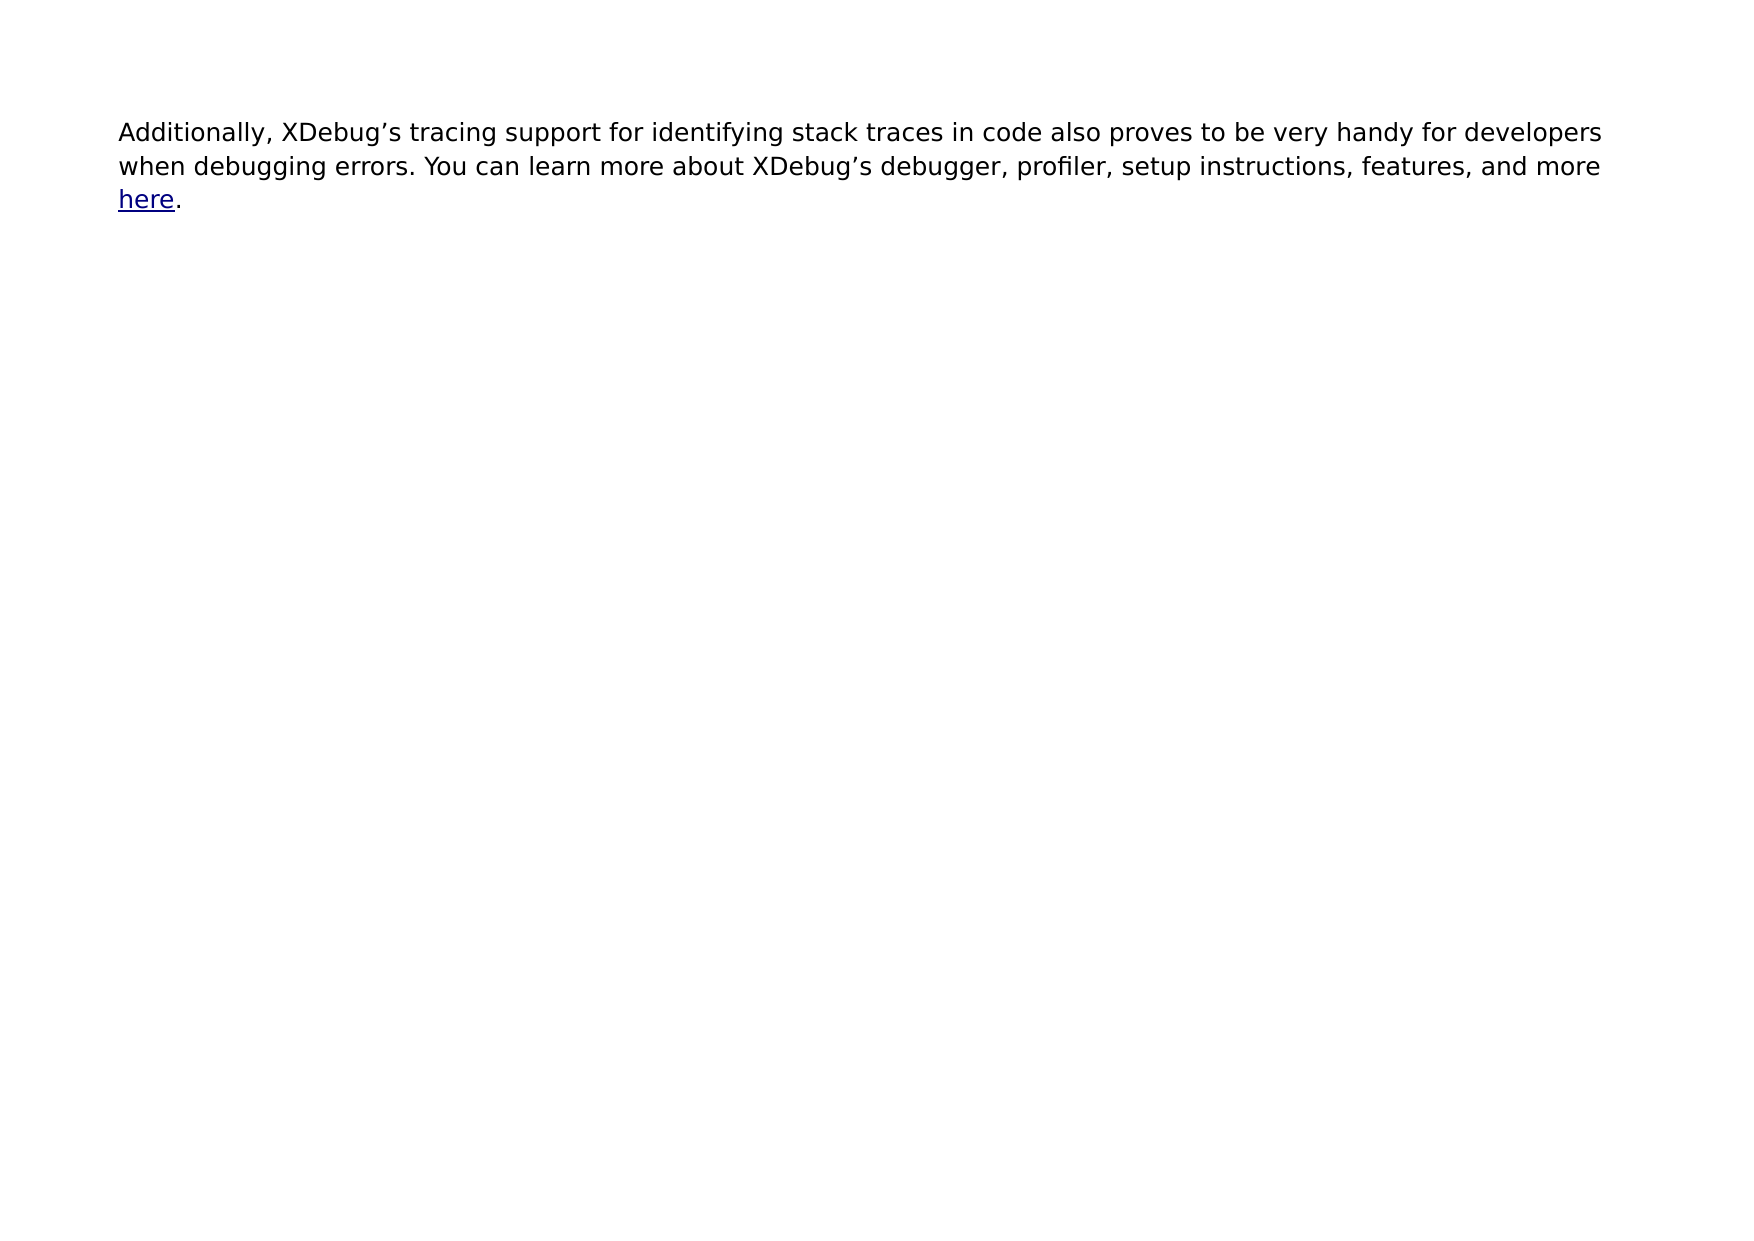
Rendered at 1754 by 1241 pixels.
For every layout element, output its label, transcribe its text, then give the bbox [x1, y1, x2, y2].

text Additionally, XDebug’s tracing support for identifying stack traces in code also proves to be very handy for developers when debugging errors. You can learn more about XDebug’s debugger, profiler, setup instructions, features, and more here. [118, 118, 1636, 214]
